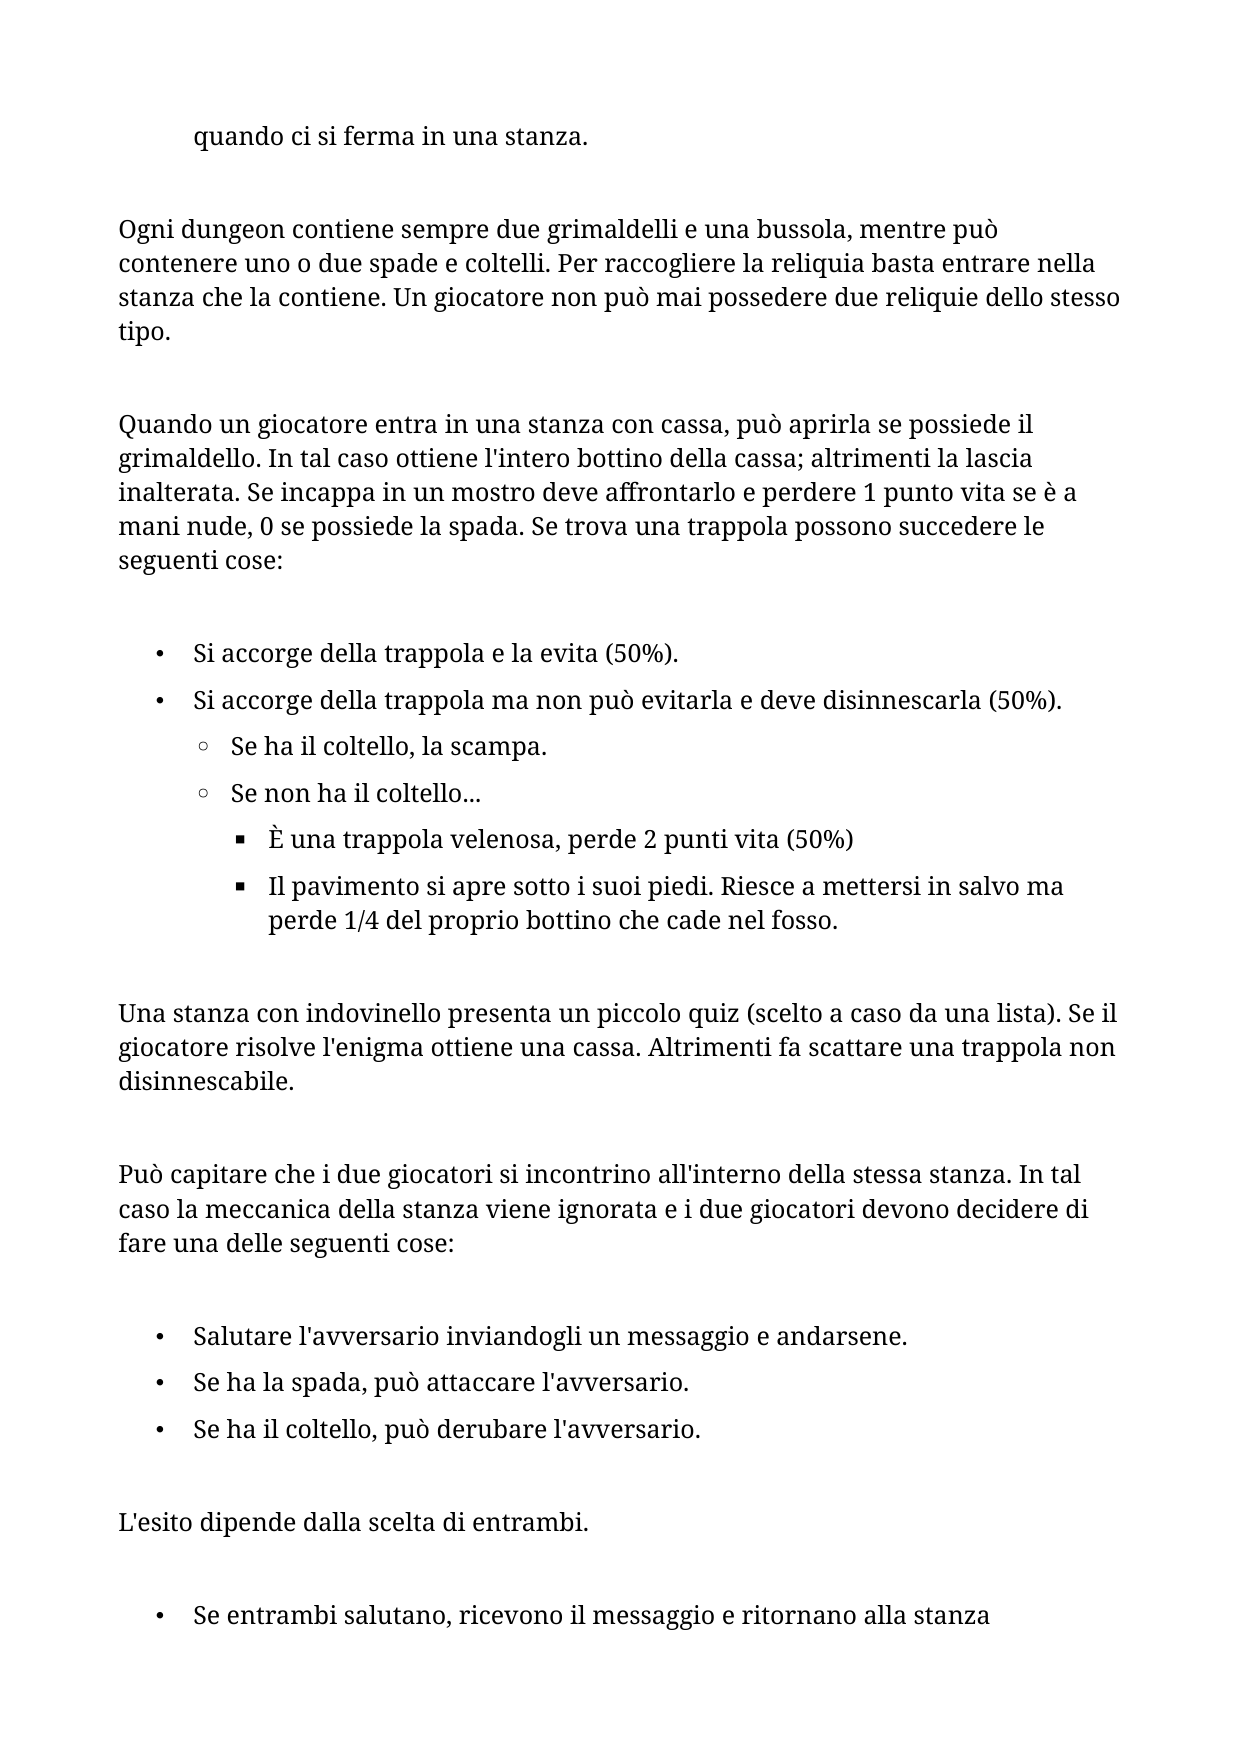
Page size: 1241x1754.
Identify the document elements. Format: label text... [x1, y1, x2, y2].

list Il pavimento si apre sotto i suoi piedi. Riesce a mettersi in salvo ma perde 1/4 del proprio bottino che cade nel fosso. [231, 869, 1122, 937]
list Se non ha il coltello... [193, 776, 1122, 810]
list Si accorge della trappola ma non può evitarla e deve disinnescarla (50%). [156, 682, 1122, 717]
list Se ha il coltello, può derubare l'avversario. [156, 1412, 1122, 1446]
list È una trappola velenosa, perde 2 punti vita (50%) [231, 822, 1122, 856]
list Se ha la spada, può attaccare l'avversario. [156, 1365, 1122, 1399]
text Può capitare che i due giocatori si incontrino all'interno della stessa stanza. In tal caso la meccanica della stanza viene ignorata e i due giocatori devono decidere di fare una delle seguenti cose: [118, 1157, 1122, 1259]
list quando ci si ferma in una stanza. [156, 118, 1122, 152]
list Se entrambi salutano, ricevono il messaggio e ritornano alla stanza [156, 1598, 1122, 1632]
list Se ha il coltello, la scampa. [193, 729, 1122, 763]
text Quando un giocatore entra in una stanza con cassa, può aprirla se possiede il grimaldello. In tal caso ottiene l'intero bottino della cassa; altrimenti la lascia inalterata. Se incappa in un mostro deve affrontarlo e perdere 1 punto vita se è a mani nude, 0 se possiede la spada. Se trova una trappola possono succedere le seguenti cose: [118, 407, 1122, 577]
text Ogni dungeon contiene sempre due grimaldelli e una bussola, mentre può contenere uno o due spade e coltelli. Per raccogliere la reliquia basta entrare nella stanza che la contiene. Un giocatore non può mai possedere due reliquie dello stesso tipo. [118, 211, 1122, 347]
text Una stanza con indovinello presenta un piccolo quiz (scelto a caso da una lista). Se il giocatore risolve l'enigma ottiene una cassa. Altrimenti fa scattare una trappola non disinnescabile. [118, 996, 1122, 1098]
text L'esito dipende dalla scelta di entrambi. [118, 1505, 1122, 1539]
list Salutare l'avversario inviandogli un messaggio e andarsene. [156, 1318, 1122, 1352]
list Si accorge della trappola e la evita (50%). [156, 636, 1122, 670]
